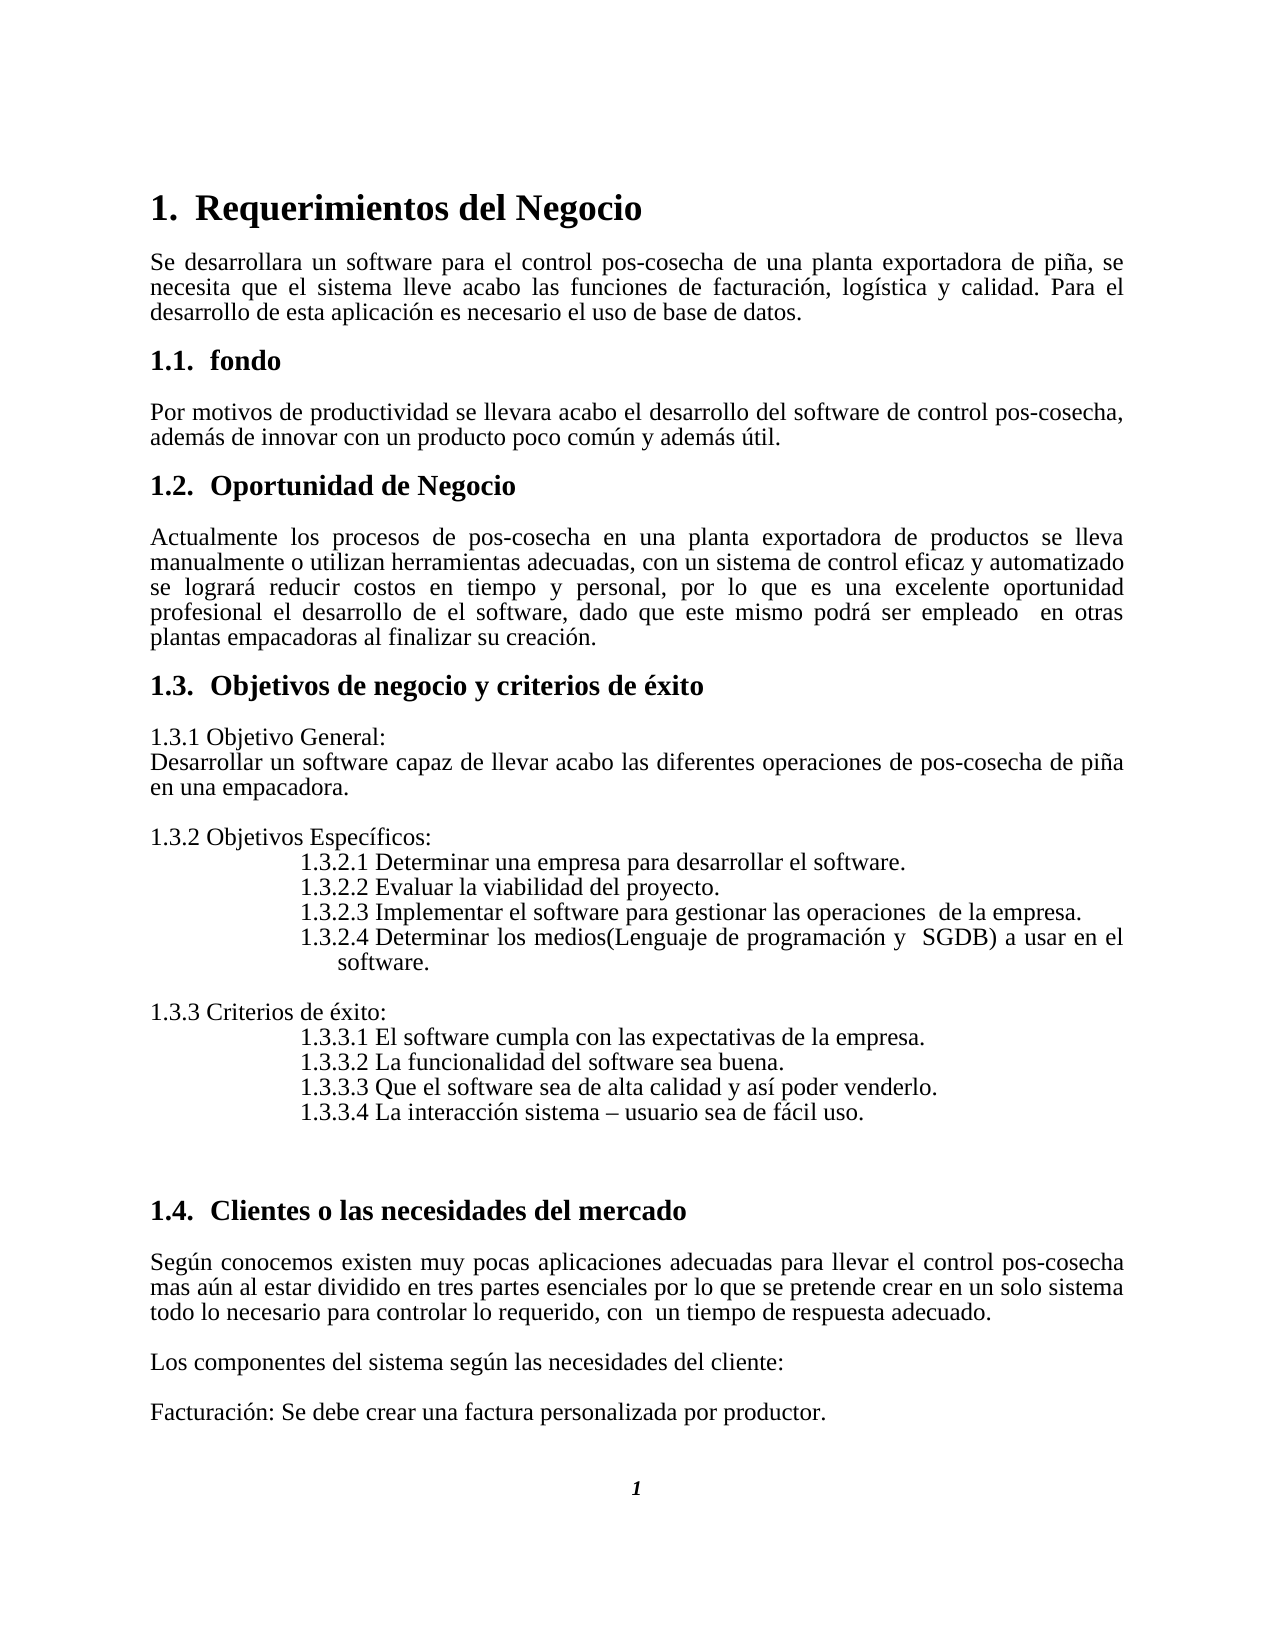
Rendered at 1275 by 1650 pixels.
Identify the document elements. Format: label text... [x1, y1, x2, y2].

list Implementar el software para gestionar las operaciones de la empresa. [300, 900, 1125, 925]
text 1.3.1 Objetivo General: [150, 725, 1125, 750]
text Por motivos de productividad se llevara acabo el desarrollo del software de control pos-cosecha, además de innovar con un producto poco común y además útil. [150, 400, 1125, 450]
text 1.3.3 Criterios de éxito: [150, 1000, 1125, 1025]
subtitle Requerimientos del Negocio [150, 200, 1125, 225]
subtitle Clientes o las necesidades del mercado [150, 1200, 1125, 1225]
subtitle fondo [150, 350, 1125, 375]
list Determinar los medios(Lenguaje de programación y SGDB) a usar en el software. [300, 925, 1125, 975]
list Determinar una empresa para desarrollar el software. [300, 850, 1125, 875]
list La interacción sistema – usuario sea de fácil uso. [300, 1100, 1125, 1125]
text Actualmente los procesos de pos-cosecha en una planta exportadora de productos se lleva manualmente o utilizan herramientas adecuadas, con un sistema de control eficaz y automatizado se logrará reducir costos en tiempo y personal, por lo que es una excelente oportunidad profesional el desarrollo de el software, dado que este mismo podrá ser empleado en otras plantas empacadoras al finalizar su creación. [150, 525, 1125, 650]
text Los componentes del sistema según las necesidades del cliente: [150, 1350, 1125, 1375]
subtitle Objetivos de negocio y criterios de éxito [150, 675, 1125, 700]
text Desarrollar un software capaz de llevar acabo las diferentes operaciones de pos-cosecha de piña en una empacadora. [150, 750, 1125, 800]
list La funcionalidad del software sea buena. [300, 1050, 1125, 1075]
text Se desarrollara un software para el control pos-cosecha de una planta exportadora de piña, se necesita que el sistema lleve acabo las funciones de facturación, logística y calidad. Para el desarrollo de esta aplicación es necesario el uso de base de datos. [150, 250, 1125, 325]
subtitle Oportunidad de Negocio [150, 475, 1125, 500]
list Evaluar la viabilidad del proyecto. [300, 875, 1125, 900]
list Que el software sea de alta calidad y así poder venderlo. [300, 1075, 1125, 1100]
text 1.3.2 Objetivos Específicos: [150, 825, 1125, 850]
list El software cumpla con las expectativas de la empresa. [300, 1025, 1125, 1050]
text Facturación: Se debe crear una factura personalizada por productor. [150, 1400, 1125, 1425]
text Según conocemos existen muy pocas aplicaciones adecuadas para llevar el control pos-cosecha mas aún al estar dividido en tres partes esenciales por lo que se pretende crear en un solo sistema todo lo necesario para controlar lo requerido, con un tiempo de respuesta adecuado. [150, 1250, 1125, 1325]
